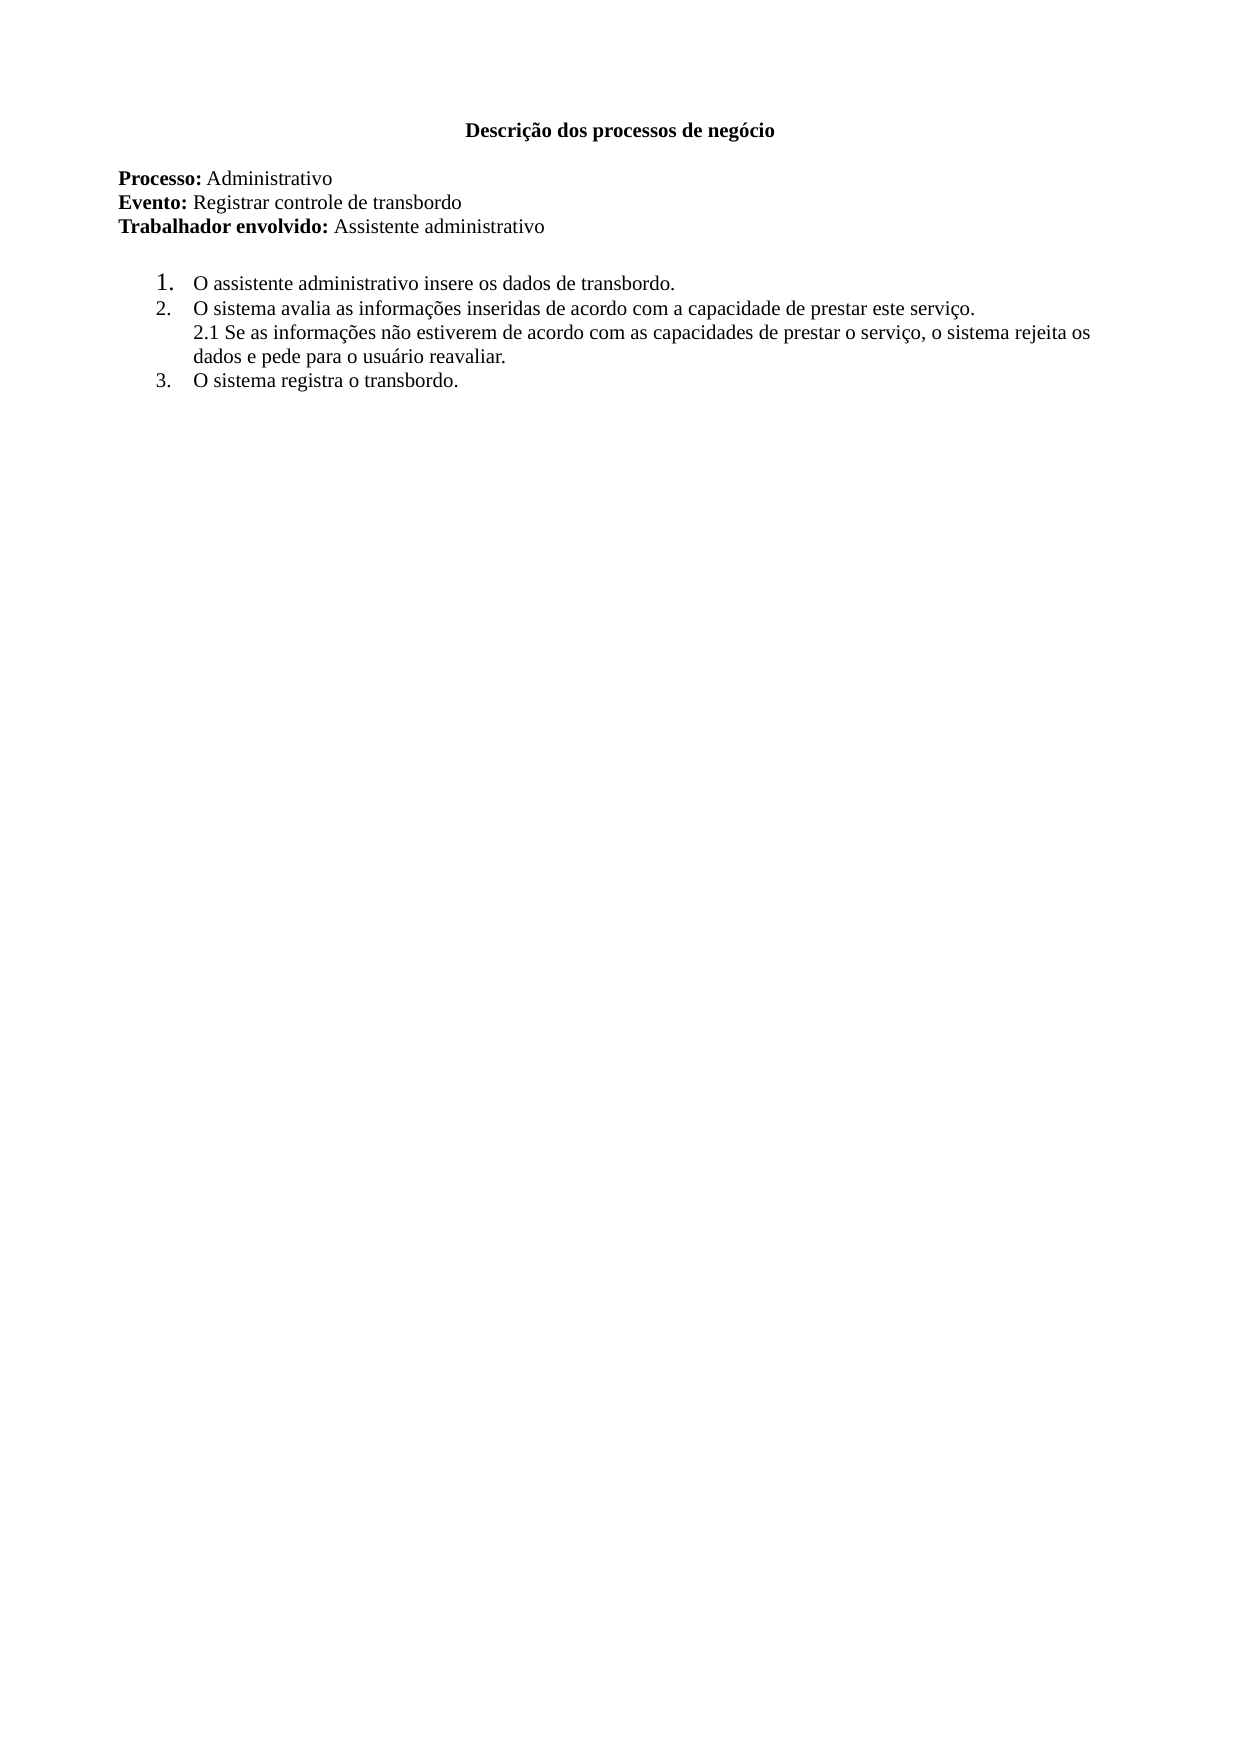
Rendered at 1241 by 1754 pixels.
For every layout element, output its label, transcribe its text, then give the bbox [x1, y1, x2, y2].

list O assistente administrativo insere os dados de transbordo. [156, 267, 1122, 296]
text Trabalhador envolvido: Assistente administrativo [118, 214, 1122, 238]
list O sistema avalia as informações inseridas de acordo com a capacidade de prestar este serviço. [156, 296, 1122, 320]
text Descrição dos processos de negócio [118, 118, 1122, 142]
list O sistema registra o transbordo. [156, 368, 1122, 392]
text Evento: Registrar controle de transbordo [118, 190, 1122, 214]
list 2.1 Se as informações não estiverem de acordo com as capacidades de prestar o serviço, o sistema rejeita os dados e pede para o usuário reavaliar. [156, 320, 1122, 368]
text Processo: Administrativo [118, 166, 1122, 190]
